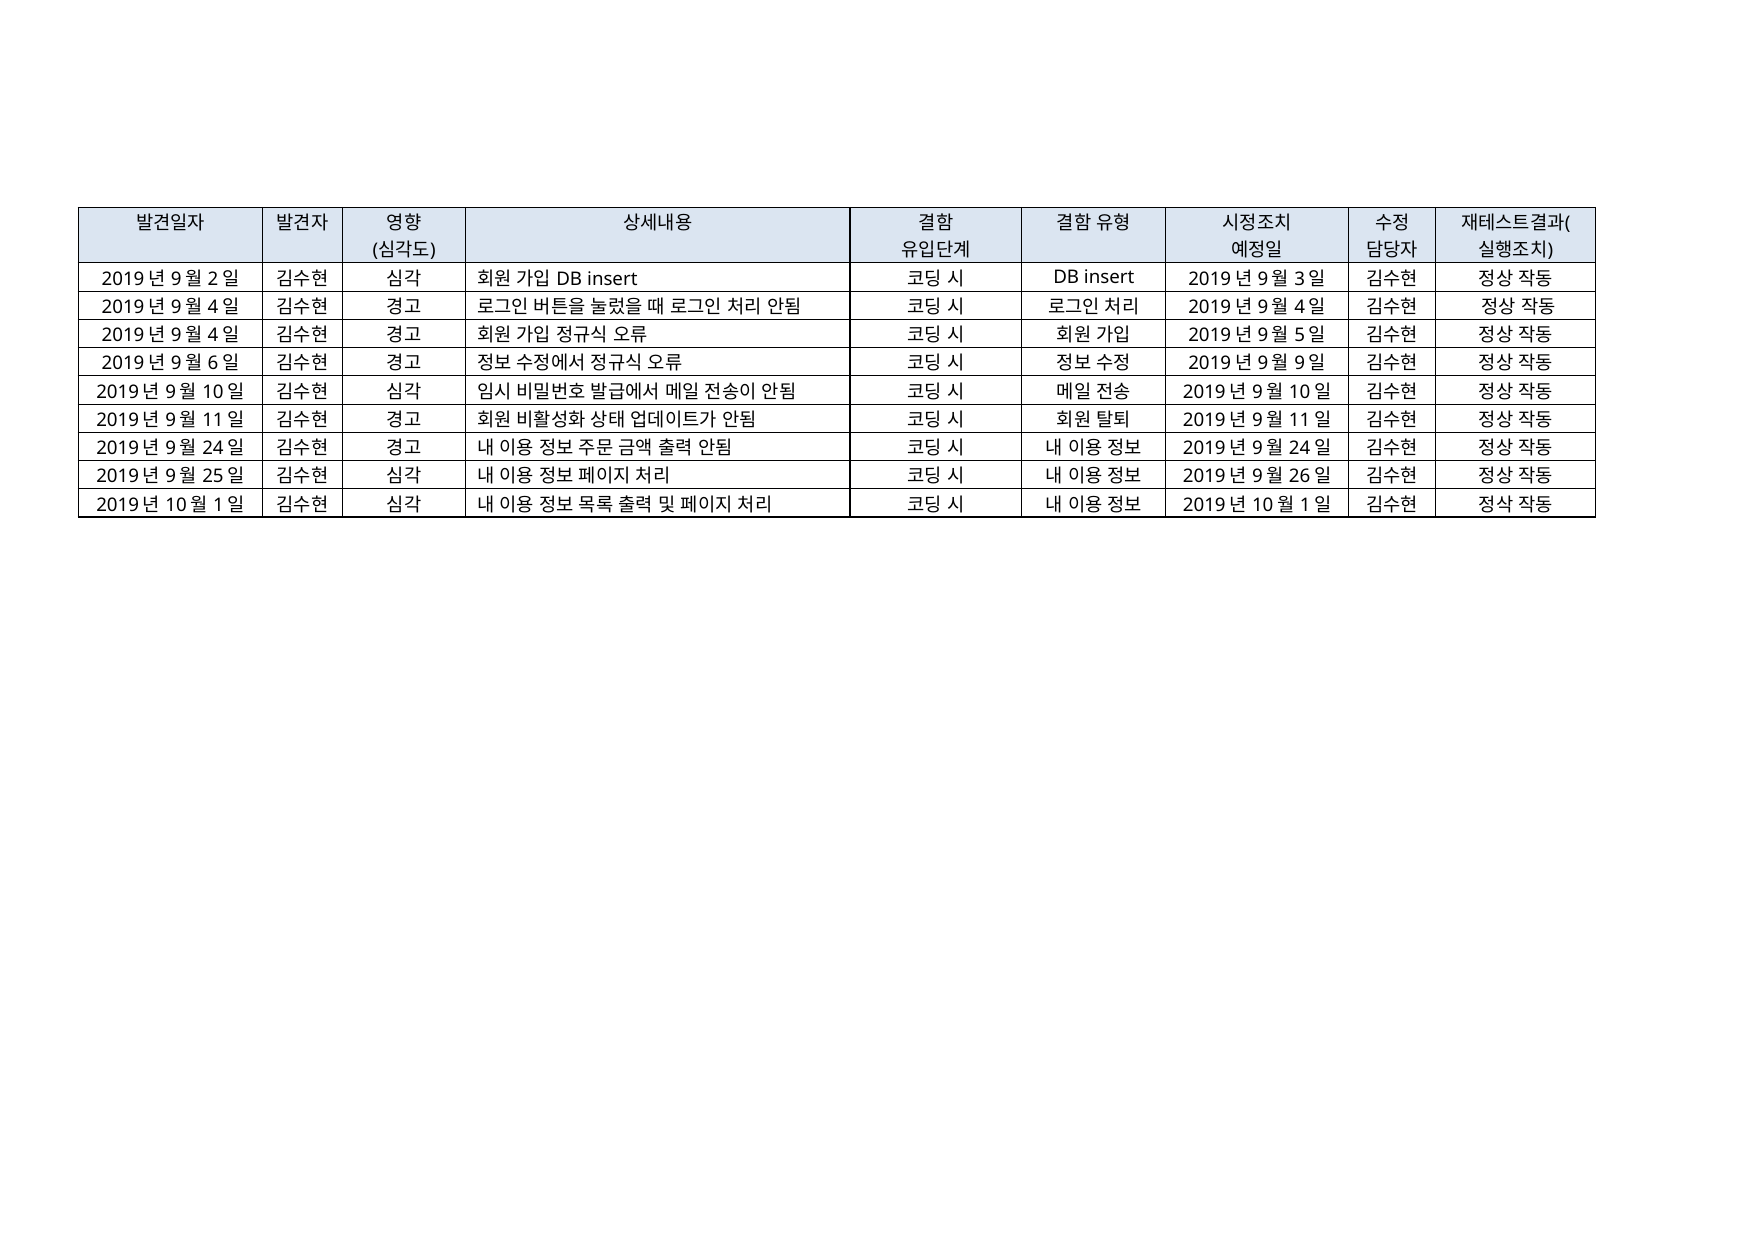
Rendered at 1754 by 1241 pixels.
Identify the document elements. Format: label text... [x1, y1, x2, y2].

table_cell 2019년 9월 26일 [1166, 461, 1348, 488]
table_cell 메일 전송 [1022, 376, 1165, 403]
table_cell 내 이용 정보 [1022, 461, 1165, 488]
table_cell 정상 작동 [1436, 405, 1595, 432]
table_cell 심각 [343, 263, 465, 291]
table_header 영향 (심각도) [343, 208, 465, 262]
table_cell 심각 [343, 461, 465, 488]
table_header 수정 담당자 [1349, 208, 1435, 262]
table_cell 2019년 9월 6일 [79, 348, 262, 375]
table_header 재테스트결과(실행조치) [1436, 208, 1595, 262]
table_cell 내 이용 정보 [1022, 489, 1165, 516]
table_cell 회원 비활성화 상태 업데이트가 안됨 [466, 405, 849, 432]
table_cell 코딩 시 [851, 461, 1021, 488]
table_cell 로그인 버튼을 눌렀을 때 로그인 처리 안됨 [466, 292, 849, 319]
table_cell 정상 작동 [1436, 348, 1595, 375]
table_cell 김수현 [263, 320, 342, 347]
table_cell 2019년 9월 24일 [79, 433, 262, 460]
table_cell 김수현 [1349, 433, 1435, 460]
table_cell 정상 작동 [1436, 320, 1595, 347]
table_cell 2019년 9월 2일 [79, 263, 262, 291]
table_cell 경고 [343, 433, 465, 460]
table_cell 경고 [343, 348, 465, 375]
table_cell 내 이용 정보 페이지 처리 [466, 461, 849, 488]
table_cell 김수현 [1349, 320, 1435, 347]
table_cell 회원 탈퇴 [1022, 405, 1165, 432]
table_cell 코딩 시 [851, 263, 1021, 291]
table_cell 정보 수정 [1022, 348, 1165, 375]
table_cell 김수현 [263, 348, 342, 375]
table_cell 김수현 [1349, 348, 1435, 375]
table_cell 김수현 [263, 405, 342, 432]
table_header 결함 유입단계 [851, 208, 1021, 262]
table_cell 경고 [343, 292, 465, 319]
table_cell 김수현 [1349, 461, 1435, 488]
table_cell 내 이용 정보 주문 금액 출력 안됨 [466, 433, 849, 460]
table_cell 심각 [343, 489, 465, 516]
table_cell 2019년 9월 4일 [79, 292, 262, 319]
table_cell 김수현 [1349, 405, 1435, 432]
table_cell 정보 수정에서 정규식 오류 [466, 348, 849, 375]
table_cell 코딩 시 [851, 405, 1021, 432]
table_cell 2019년 10월 1일 [1166, 489, 1348, 516]
table_cell 정삭 작동 [1436, 489, 1595, 516]
table_cell 김수현 [263, 461, 342, 488]
table_cell 경고 [343, 320, 465, 347]
table_cell 2019년 9월 11일 [79, 405, 262, 432]
table_cell 2019년 9월 4일 [79, 320, 262, 347]
table_cell 김수현 [1349, 376, 1435, 403]
table_cell 심각 [343, 376, 465, 403]
table_cell 2019년 9월 10일 [79, 376, 262, 403]
table_cell 김수현 [1349, 292, 1435, 319]
table_cell 코딩 시 [851, 348, 1021, 375]
table_cell 2019년 9월 4일 [1166, 292, 1348, 319]
table_header 상세내용 [466, 208, 849, 262]
table_header 발견자 [263, 208, 342, 262]
table_cell 코딩 시 [851, 320, 1021, 347]
table_cell 2019년 9월 25일 [79, 461, 262, 488]
table_header 발견일자 [79, 208, 262, 262]
table_cell 코딩 시 [851, 292, 1021, 319]
table_cell 2019년 9월 5일 [1166, 320, 1348, 347]
table_cell 정상 작동 [1436, 292, 1595, 319]
table_cell 2019년 9월 3일 [1166, 263, 1348, 291]
table_cell 2019년 9월 10일 [1166, 376, 1348, 403]
table_cell 2019년 9월 9일 [1166, 348, 1348, 375]
table_cell 정상 작동 [1436, 263, 1595, 291]
table_cell 내 이용 정보 [1022, 433, 1165, 460]
table_cell 정상 작동 [1436, 376, 1595, 403]
table_cell 2019년 9월 11일 [1166, 405, 1348, 432]
table_cell 정상 작동 [1436, 433, 1595, 460]
table_cell 정상 작동 [1436, 461, 1595, 488]
table_cell 김수현 [263, 433, 342, 460]
table_cell 경고 [343, 405, 465, 432]
table_cell 회원 가입 정규식 오류 [466, 320, 849, 347]
table_cell 김수현 [263, 292, 342, 319]
table_cell 김수현 [1349, 263, 1435, 291]
table_cell 김수현 [263, 376, 342, 403]
table_cell 코딩 시 [851, 376, 1021, 403]
table_cell DB insert [1022, 263, 1165, 291]
table_cell 2019년 10월 1일 [79, 489, 262, 516]
table_cell 회원 가입 DB insert [466, 263, 849, 291]
table_cell 김수현 [263, 489, 342, 516]
table_cell 임시 비밀번호 발급에서 메일 전송이 안됨 [466, 376, 849, 403]
table_cell 회원 가입 [1022, 320, 1165, 347]
table_header 시정조치 예정일 [1166, 208, 1348, 262]
table_cell 로그인 처리 [1022, 292, 1165, 319]
table_cell 코딩 시 [851, 433, 1021, 460]
table_cell 김수현 [1349, 489, 1435, 516]
table_cell 김수현 [263, 263, 342, 291]
table_cell 코딩 시 [851, 489, 1021, 516]
table_cell 2019년 9월 24일 [1166, 433, 1348, 460]
table_header 결함 유형 [1022, 208, 1165, 262]
table_cell 내 이용 정보 목록 출력 및 페이지 처리 [466, 489, 849, 516]
